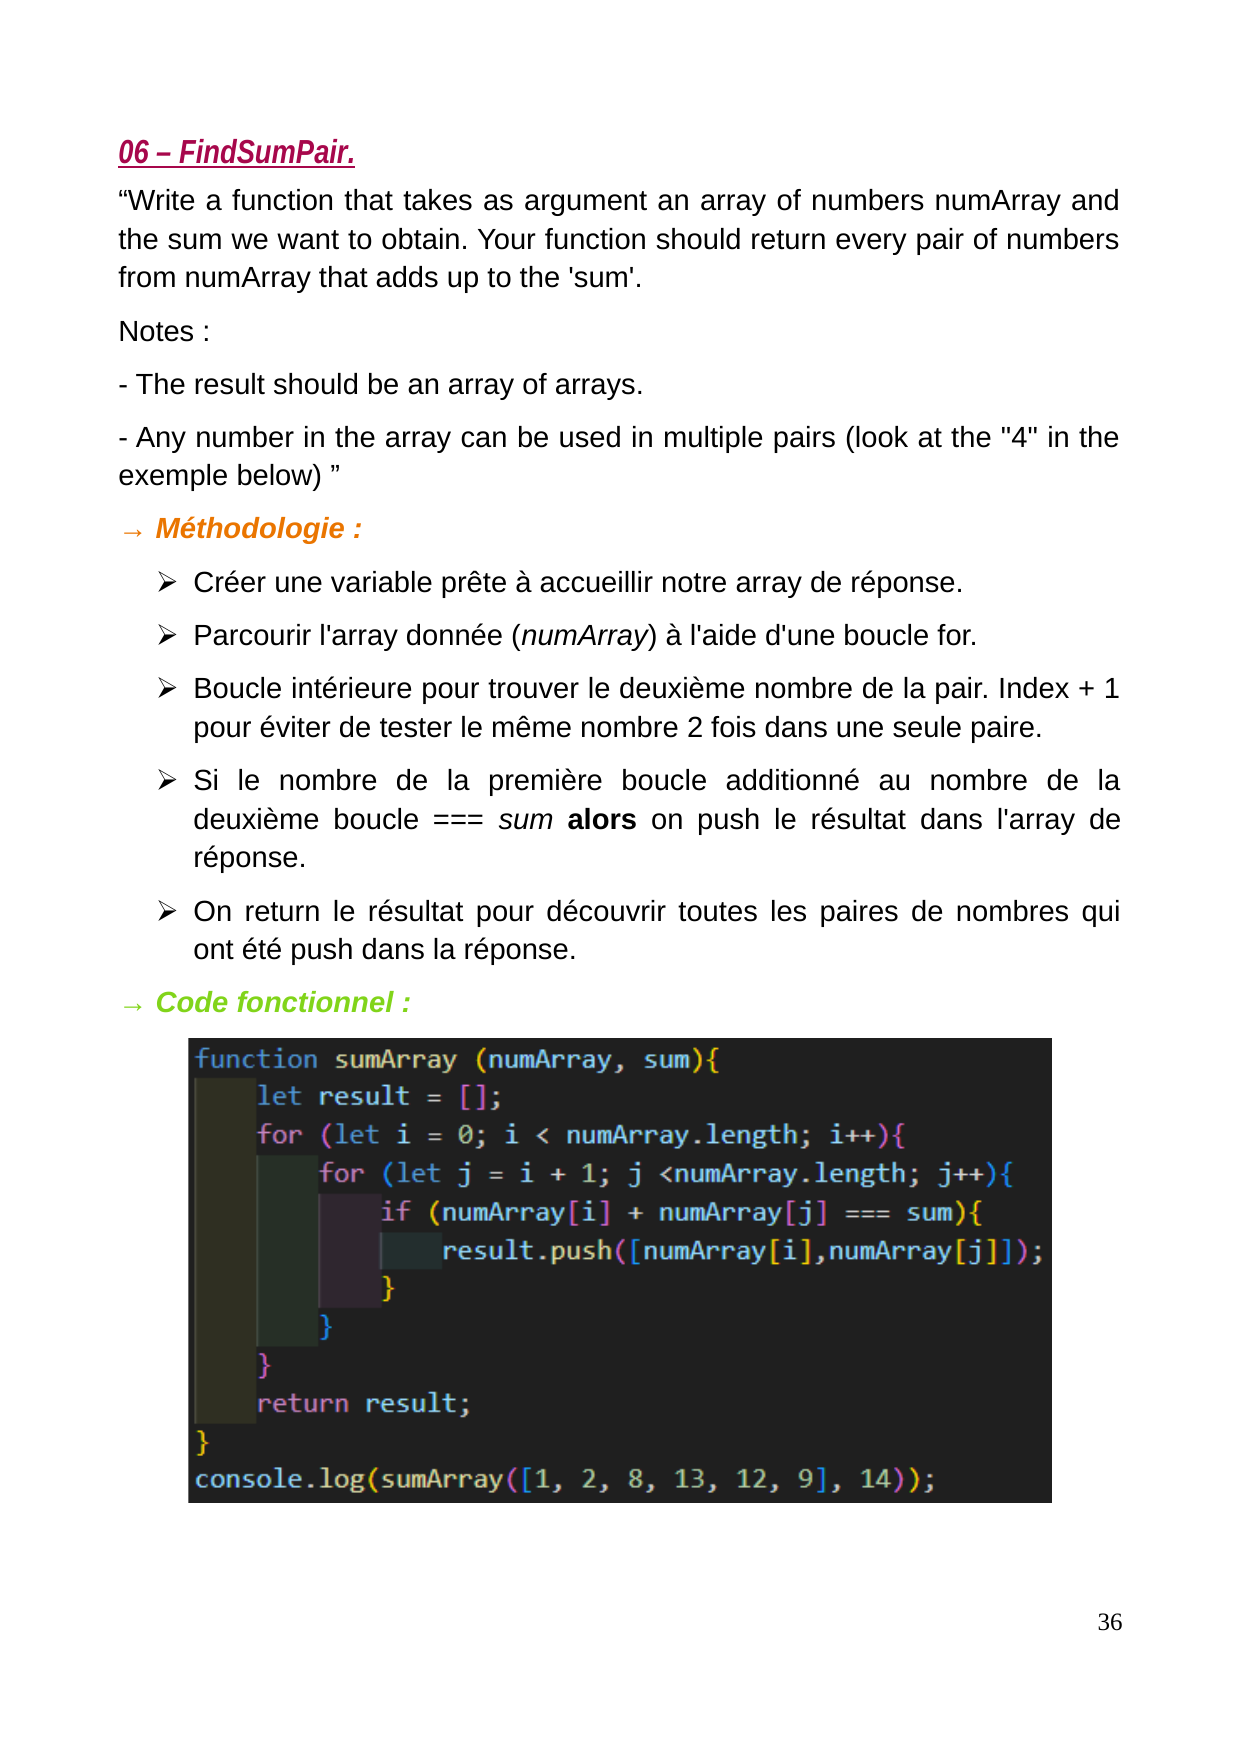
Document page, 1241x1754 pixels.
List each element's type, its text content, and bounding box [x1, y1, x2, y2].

text “Write a function that takes as argument an array of numbers numArray and the sum we want to obtain. Your function should return every pair of numbers from numArray that adds up to the 'sum'. [118, 183, 1122, 294]
text → Méthodologie : [118, 512, 1122, 545]
text - Any number in the array can be used in multiple pairs (look at the "4" in the exemple below) ” [118, 420, 1122, 492]
list Boucle intérieure pour trouver le deuxième nombre de la pair. Index + 1 pour éviter de tester le même nombre 2 fois dans une seule paire. [156, 671, 1122, 744]
text → Code fonctionnel : [118, 986, 1122, 1019]
text - The result should be an array of arrays. [118, 367, 1122, 400]
picture [188, 1038, 1052, 1503]
list Créer une variable prête à accueillir notre array de réponse. [156, 565, 1122, 598]
list Parcourir l'array donnée (numArray) à l'aide d'une boucle for. [156, 618, 1122, 652]
text Notes : [118, 314, 1122, 347]
list On return le résultat pour découvrir toutes les paires de nombres qui ont été push dans la réponse. [156, 894, 1122, 966]
subtitle 06 – FindSumPair. [118, 133, 1122, 171]
list Si le nombre de la première boucle additionné au nombre de la deuxième boucle === sum alors on push le résultat dans l'array de réponse. [156, 763, 1122, 874]
